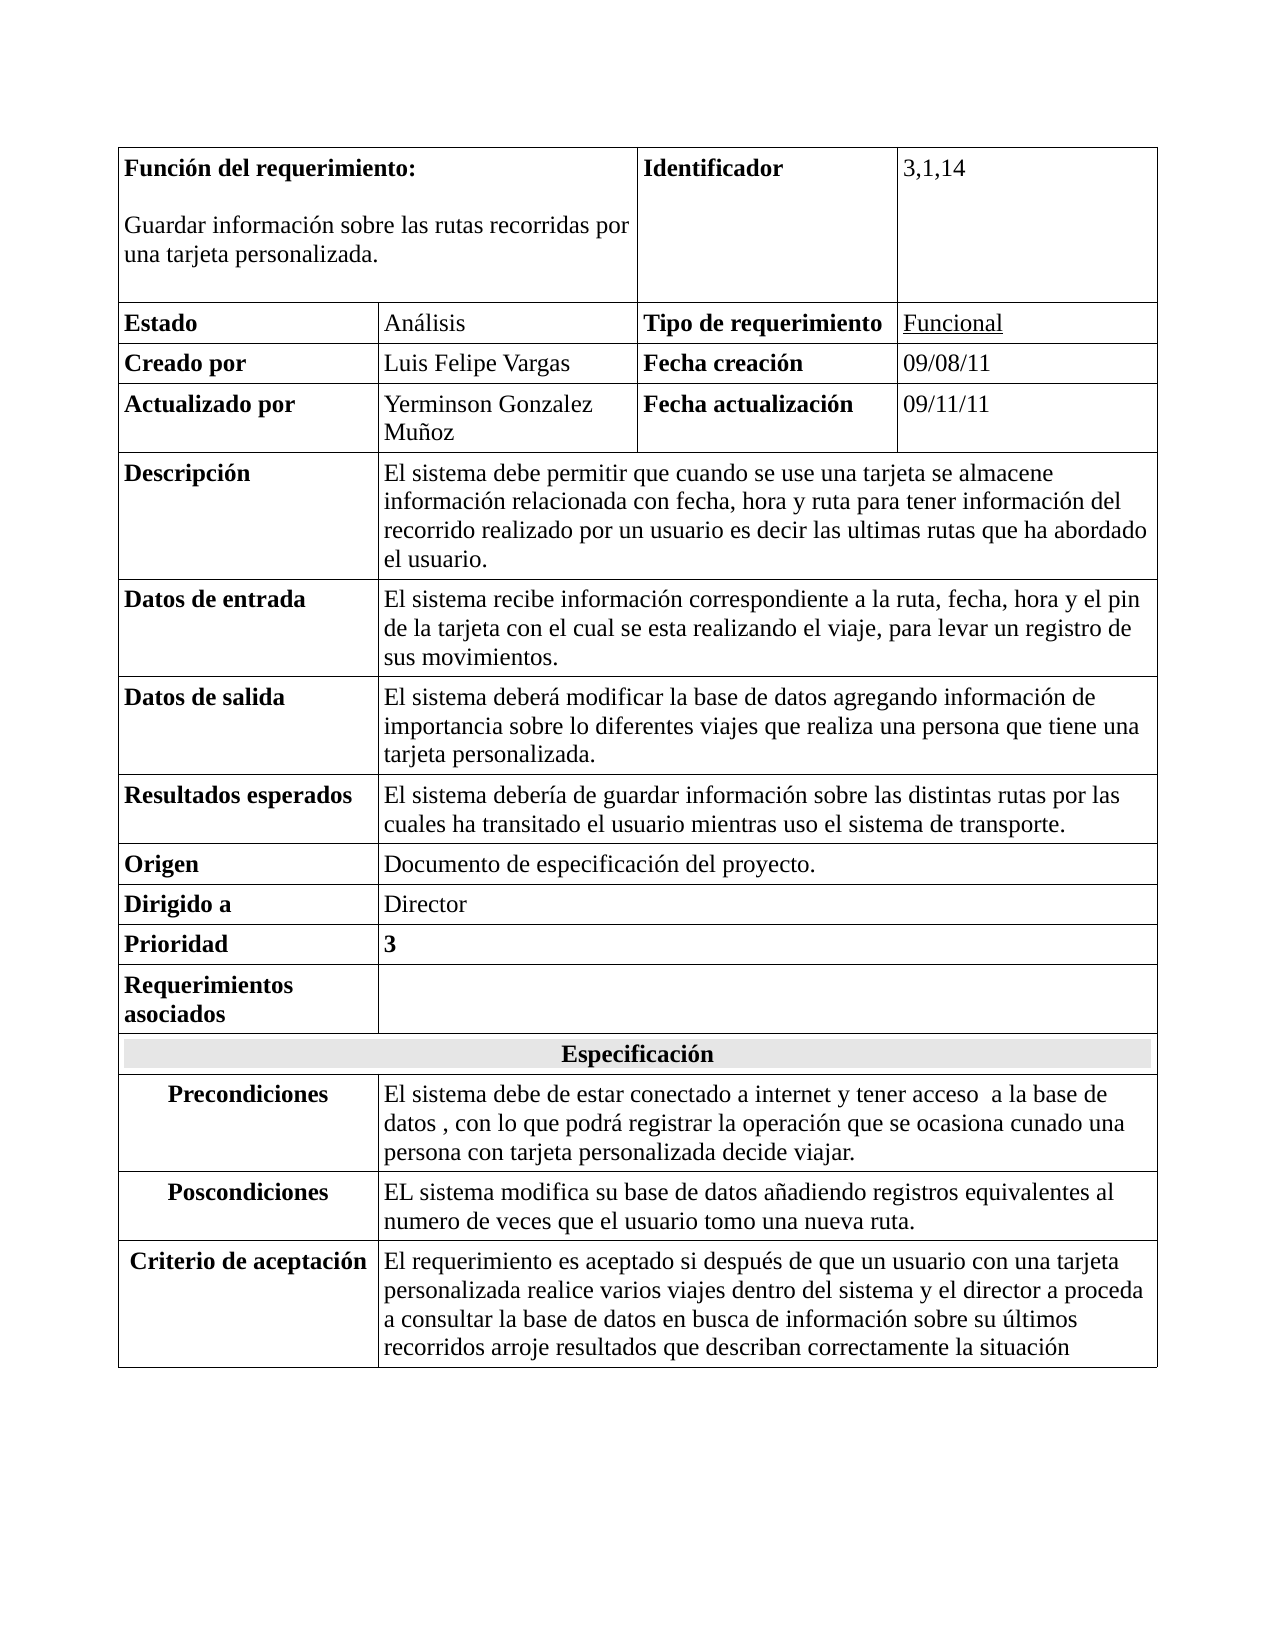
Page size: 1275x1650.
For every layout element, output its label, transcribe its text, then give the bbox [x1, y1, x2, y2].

table_cell El sistema debe permitir que cuando se use una tarjeta se almacene información relacionada con fecha, hora y ruta para tener información del recorrido realizado por un usuario es decir las ultimas rutas que ha abordado el usuario. [379, 453, 1157, 578]
table_cell Fecha creación [638, 344, 897, 383]
table_cell Director [379, 885, 1157, 924]
table_cell 11/09/11 [898, 384, 1157, 452]
table_cell Luis Felipe Vargas [379, 344, 637, 383]
table_cell Creado por [119, 344, 378, 383]
table_cell Poscondiciones [119, 1172, 378, 1240]
table_cell Requerimientos asociados [119, 965, 378, 1033]
table_cell Especificación [119, 1034, 1157, 1073]
table_cell [379, 965, 1157, 1033]
table_cell Datos de salida [119, 677, 378, 774]
table_cell El sistema recibe información correspondiente a la ruta, fecha, hora y el pin de la tarjeta con el cual se esta realizando el viaje, para levar un registro de sus movimientos. [379, 580, 1157, 676]
table_cell Funcional [898, 303, 1157, 342]
table_cell Análisis [379, 303, 637, 342]
table_cell Descripción [119, 453, 378, 578]
table_cell El sistema deberá modificar la base de datos agregando información de importancia sobre lo diferentes viajes que realiza una persona que tiene una tarjeta personalizada. [379, 677, 1157, 774]
table_header 3,1,14 [898, 148, 1157, 302]
table_cell El sistema debería de guardar información sobre las distintas rutas por las cuales ha transitado el usuario mientras uso el sistema de transporte. [379, 775, 1157, 843]
table_header Identificador [638, 148, 897, 302]
table_cell Origen [119, 844, 378, 883]
table_cell Fecha actualización [638, 384, 897, 452]
table_cell El requerimiento es aceptado si después de que un usuario con una tarjeta personalizada realice varios viajes dentro del sistema y el director a proceda a consultar la base de datos en busca de información sobre su últimos recorridos arroje resultados que describan correctamente la situación [379, 1241, 1157, 1367]
table_header Función del requerimiento: Guardar información sobre las rutas recorridas por una tarjeta personalizada. [119, 148, 637, 302]
table_cell Tipo de requerimiento [638, 303, 897, 342]
table_cell Estado [119, 303, 378, 342]
table_cell Precondiciones [119, 1075, 378, 1171]
table_cell 08/09/11 [898, 344, 1157, 383]
table_cell Yerminson Gonzalez Muñoz [379, 384, 637, 452]
table_cell El sistema debe de estar conectado a internet y tener acceso a la base de datos , con lo que podrá registrar la operación que se ocasiona cunado una persona con tarjeta personalizada decide viajar. [379, 1075, 1157, 1171]
table_cell Criterio de aceptación [119, 1241, 378, 1367]
table_cell EL sistema modifica su base de datos añadiendo registros equivalentes al numero de veces que el usuario tomo una nueva ruta. [379, 1172, 1157, 1240]
table_cell 3 [379, 925, 1157, 964]
table_cell Actualizado por [119, 384, 378, 452]
table_cell Datos de entrada [119, 580, 378, 676]
table_cell Resultados esperados [119, 775, 378, 843]
table_cell Dirigido a [119, 885, 378, 924]
table_cell Documento de especificación del proyecto. [379, 844, 1157, 883]
table_cell Prioridad [119, 925, 378, 964]
